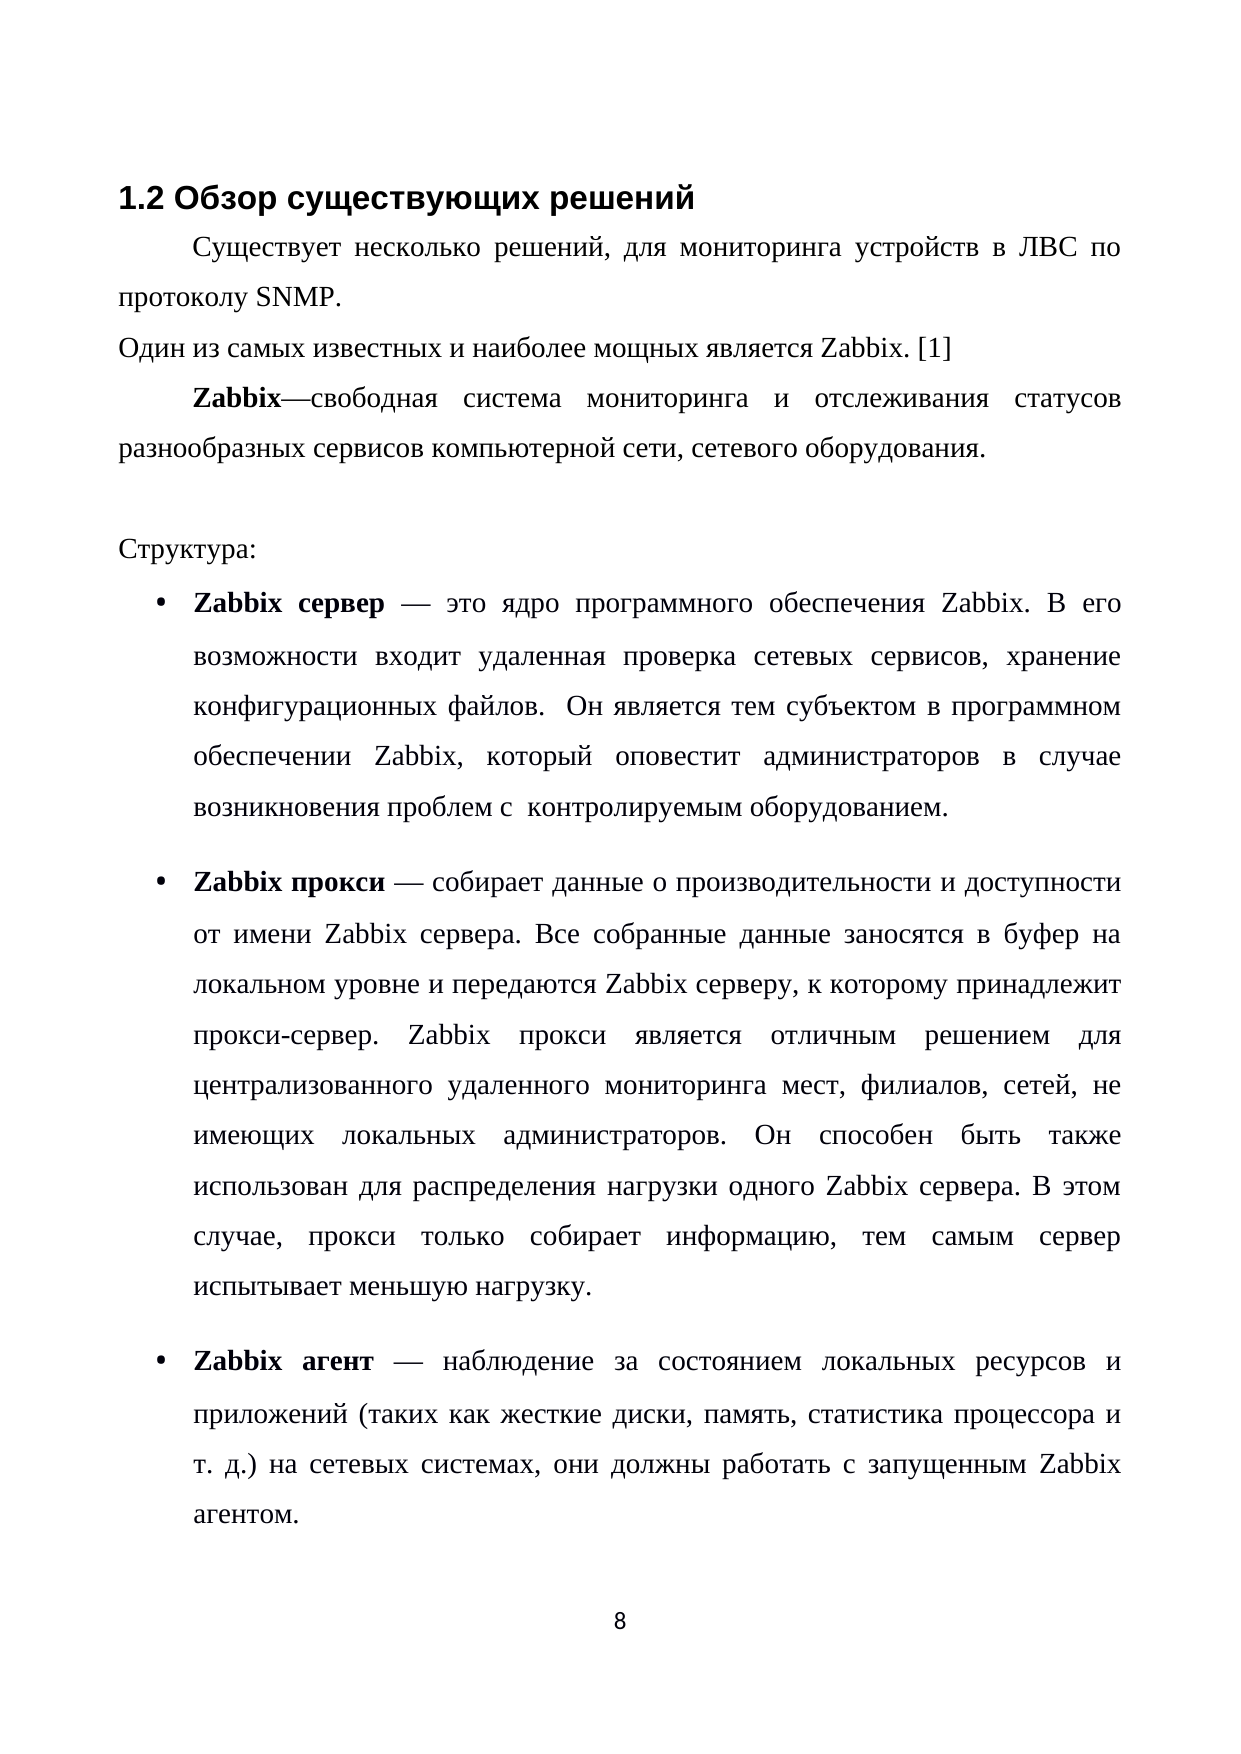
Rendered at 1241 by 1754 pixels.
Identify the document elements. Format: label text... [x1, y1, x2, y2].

list Zabbix сервер — это ядро программного обеспечения Zabbix. В его возможности входит удаленная проверка сетевых сервисов, хранение конфигурационных файлов. Он является тем субъектом в программном обеспечении Zabbix, который оповестит администраторов в случае возникновения проблем с кoнтролируемым оборудованием. [156, 581, 1122, 822]
text Структура: [118, 531, 1122, 564]
list Zabbix агент — наблюдение за состоянием локальных ресурсов и приложений (таких как жесткие диски, память, статистика процессора и т. д.) на сетевых системах, они должны работать с запущенным Zabbix агентом. [156, 1339, 1122, 1530]
text Один из самых известных и наиболее мощных является Zabbix. [1] [118, 330, 1122, 363]
subtitle 1.2 Обзор существующих решений [118, 178, 1122, 217]
text Zabbix—свободная система мониторинга и отслеживания статусов разнообразных сервисов компьютерной сети, сетевого оборудования. [118, 380, 1122, 464]
text Существует несколько решений, для мониторинга устройств в ЛВС по протоколу SNMP. [118, 229, 1122, 313]
list Zabbix прокси — собирает данные о производительности и доступности от имени Zabbix сервера. Все собранные данные заносятся в буфер на локальном уровне и передаются Zabbix серверу, к которому принадлежит прокси-сервер. Zabbix прокси является отличным решением для централизованного удаленного мониторинга мест, филиалов, сетей, не имеющих локальных администраторов. Он способен быть также использован для распределения нагрузки одного Zabbix сервера. В этом случае, прокси только собирает информацию, тем самым сервер испытывает меньшую нагрузку. [156, 860, 1122, 1302]
